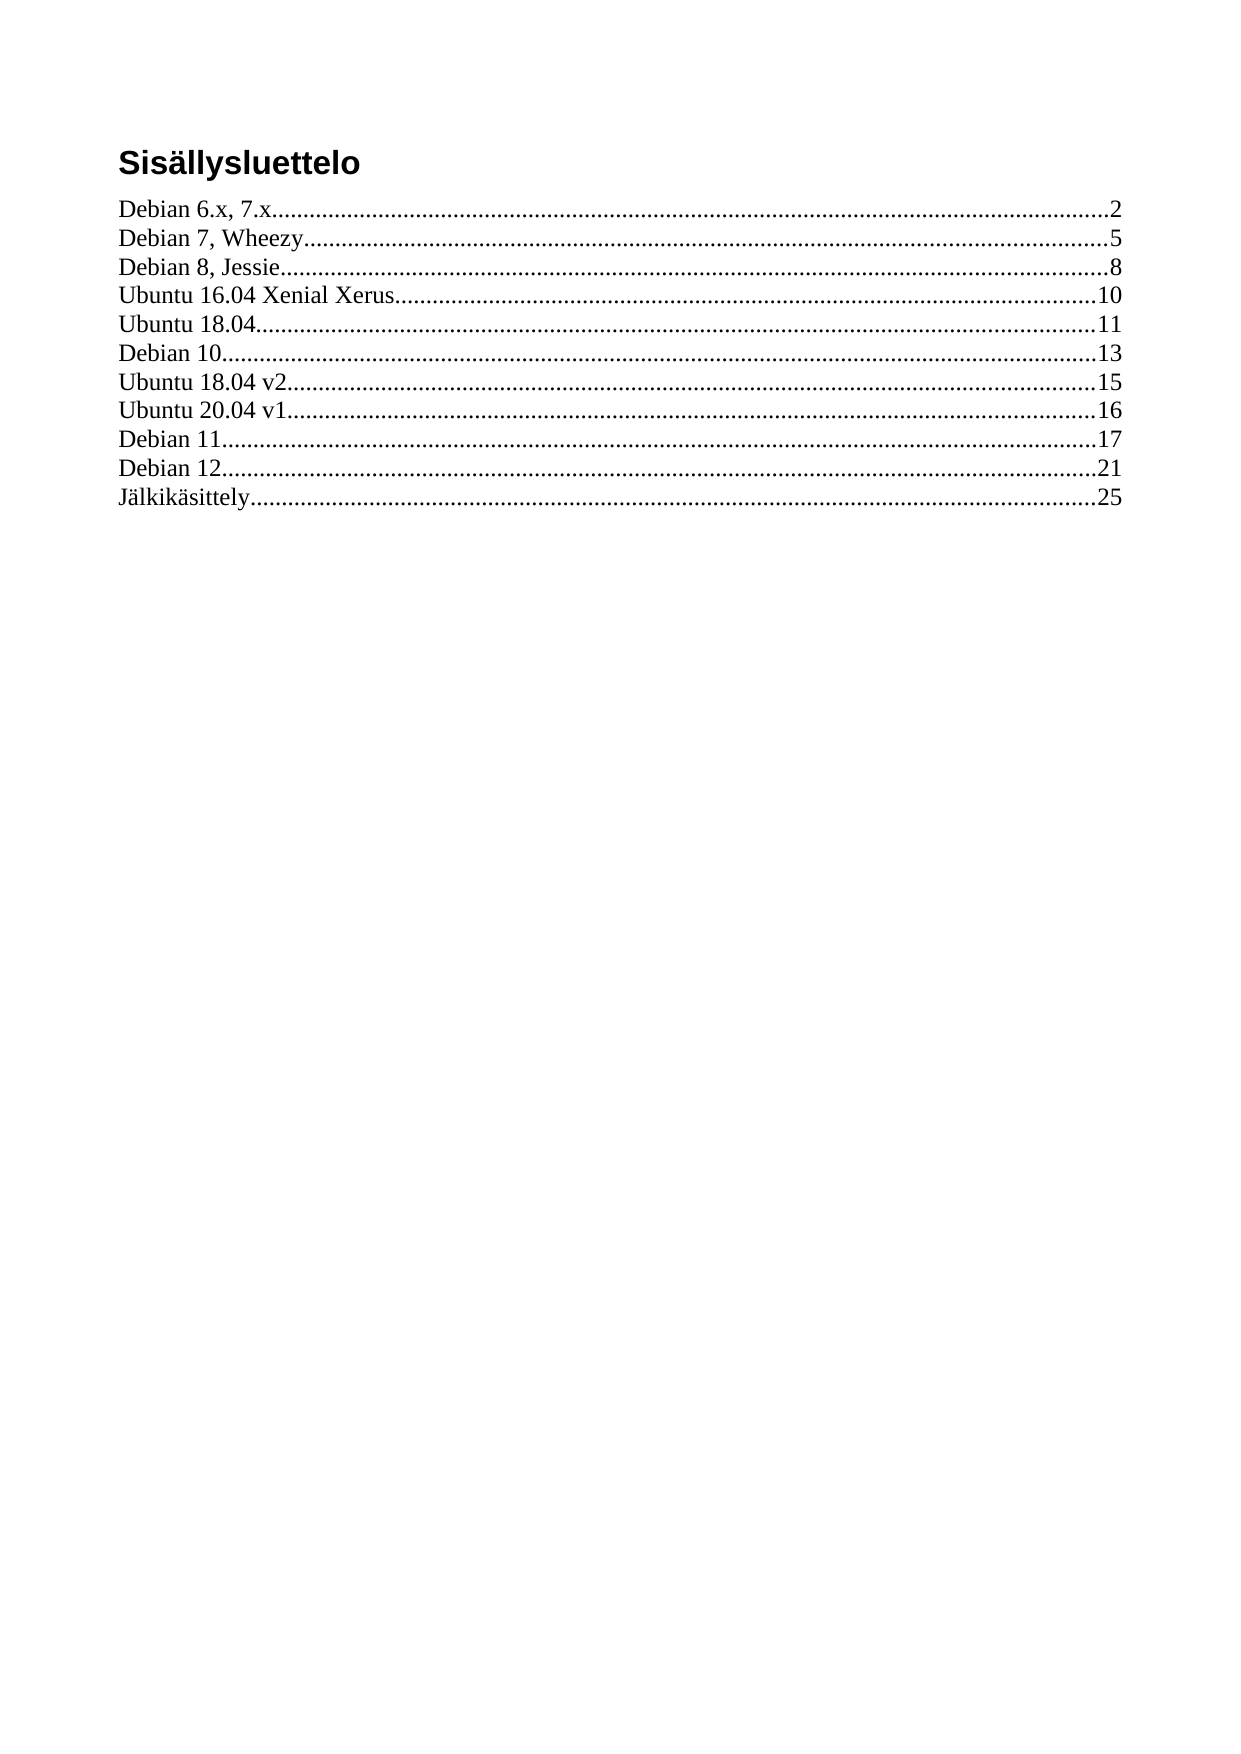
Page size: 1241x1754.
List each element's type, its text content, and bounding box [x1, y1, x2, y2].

text Ubuntu 20.04 v1 16 [118, 395, 1122, 424]
text Ubuntu 16.04 Xenial Xerus 10 [118, 280, 1122, 309]
text Debian 8, Jessie 8 [118, 252, 1122, 280]
text Ubuntu 18.04 11 [118, 309, 1122, 338]
text Jälkikäsittely 25 [118, 482, 1122, 510]
text Debian 7, Wheezy 5 [118, 223, 1122, 252]
text Debian 10 13 [118, 338, 1122, 367]
subtitle Sisällysluettelo [118, 143, 1122, 182]
text Debian 11 17 [118, 424, 1122, 453]
text Debian 6.x, 7.x 2 [118, 194, 1122, 223]
text Debian 12 21 [118, 453, 1122, 482]
text Ubuntu 18.04 v2 15 [118, 367, 1122, 395]
